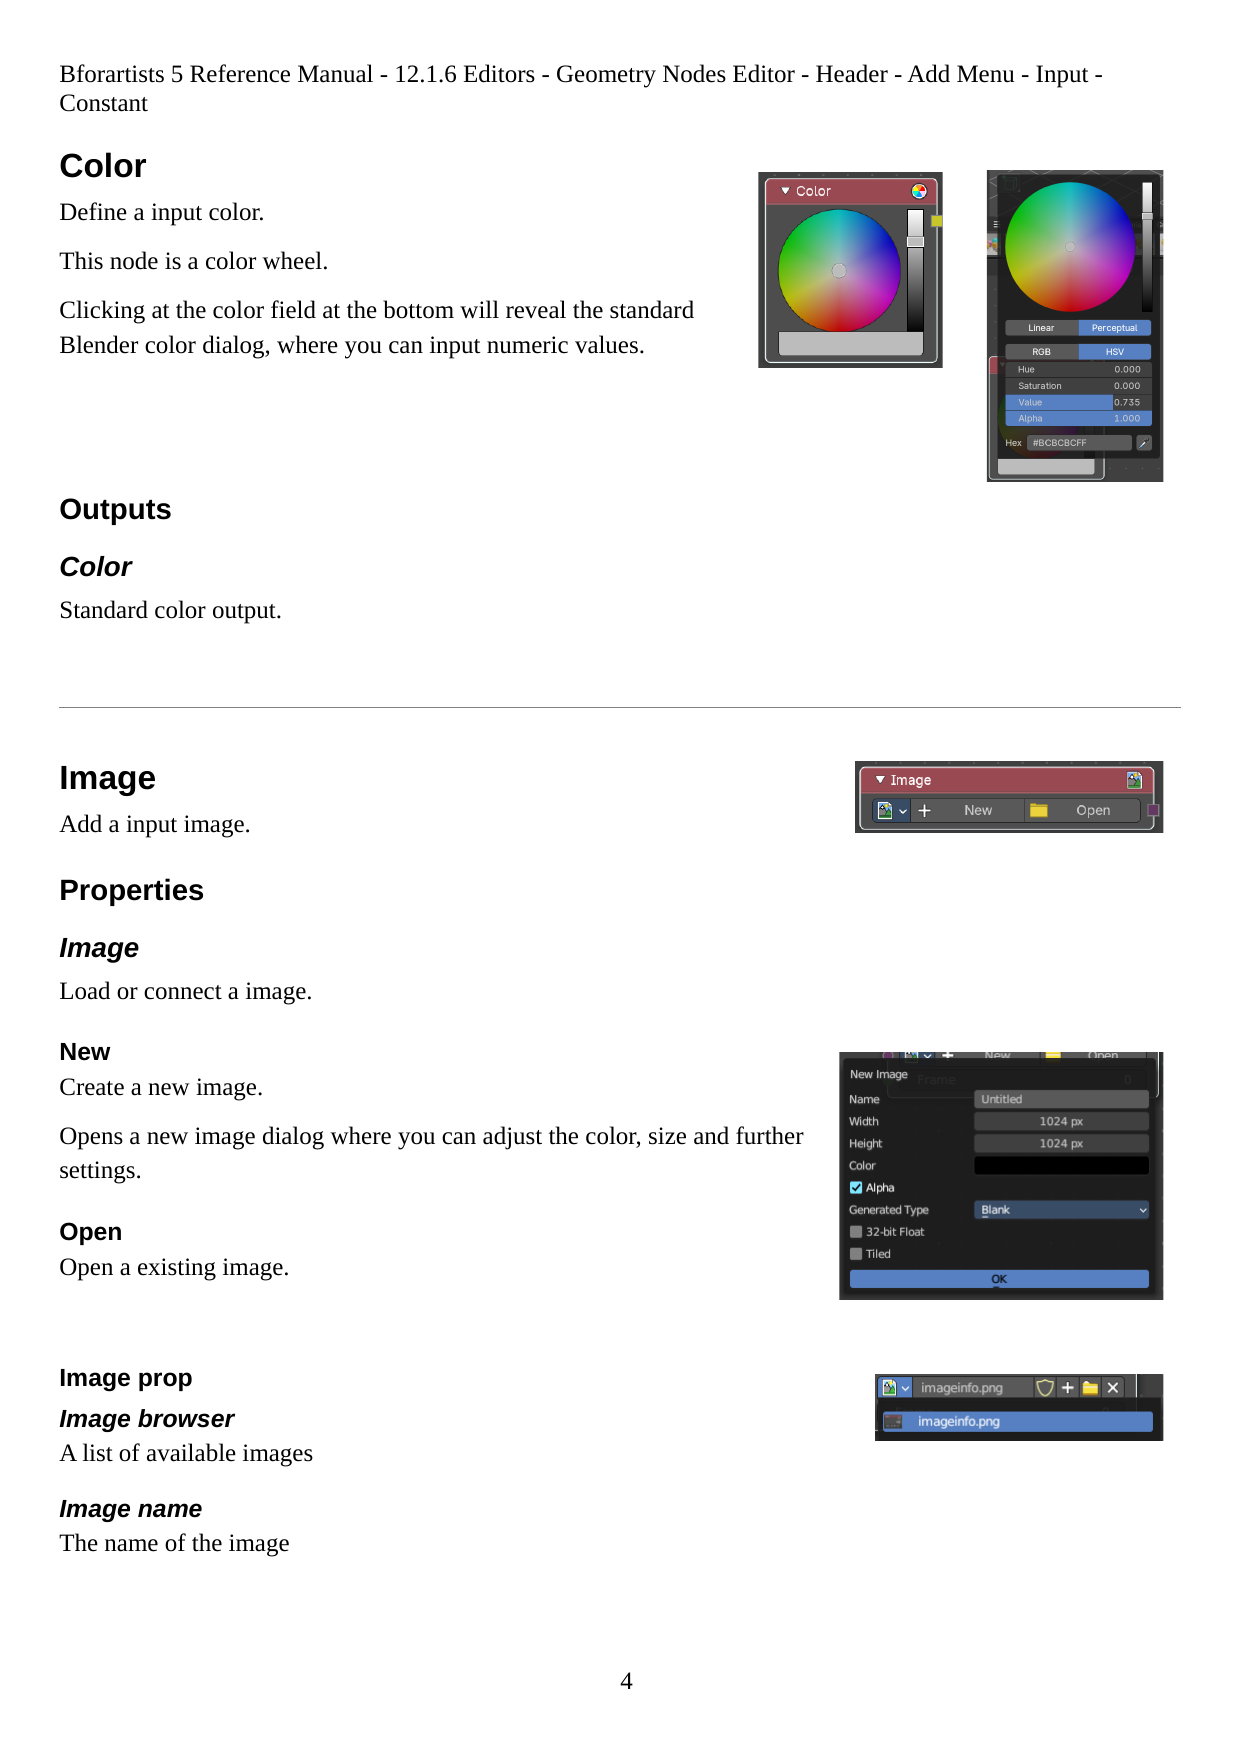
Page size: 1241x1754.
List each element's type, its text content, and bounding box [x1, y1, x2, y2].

picture [986, 170, 1164, 482]
subtitle Color [59, 146, 1181, 185]
subtitle New [59, 1037, 1181, 1066]
subtitle Open [59, 1217, 839, 1246]
text Load or connect a image. [59, 976, 1181, 1004]
subtitle Image [59, 758, 1181, 796]
text [943, 197, 986, 226]
picture [855, 761, 1164, 833]
subtitle Outputs [59, 492, 1181, 525]
text Open a existing image. [59, 1252, 839, 1281]
text [1164, 197, 1181, 226]
subtitle Image prop [59, 1363, 1181, 1391]
text Define a input color. [59, 197, 758, 226]
subtitle [1164, 1217, 1181, 1246]
subtitle Image [59, 931, 1181, 963]
text Opens a new image dialog where you can adjust the color, size and further settings. [59, 1121, 839, 1184]
text [1164, 1072, 1181, 1101]
picture [839, 1052, 1164, 1300]
text Clicking at the color field at the bottom will reveal the standard Blender color dialog, where you can input numeric values. [59, 295, 758, 358]
text This node is a color wheel. [59, 246, 758, 275]
text [943, 295, 986, 358]
subtitle Color [59, 550, 1181, 582]
text [943, 246, 986, 275]
text Create a new image. [59, 1072, 839, 1101]
subtitle [1164, 1404, 1181, 1432]
subtitle Properties [59, 873, 1181, 906]
picture [758, 172, 943, 368]
text A list of available images [59, 1438, 1181, 1467]
text The name of the image [59, 1528, 1181, 1557]
subtitle Image name [59, 1494, 1181, 1522]
subtitle Image browser [59, 1404, 875, 1432]
text Add a input image. [59, 809, 1181, 838]
picture [875, 1374, 1164, 1441]
text Standard color output. [59, 595, 1181, 623]
text [1164, 1252, 1181, 1281]
